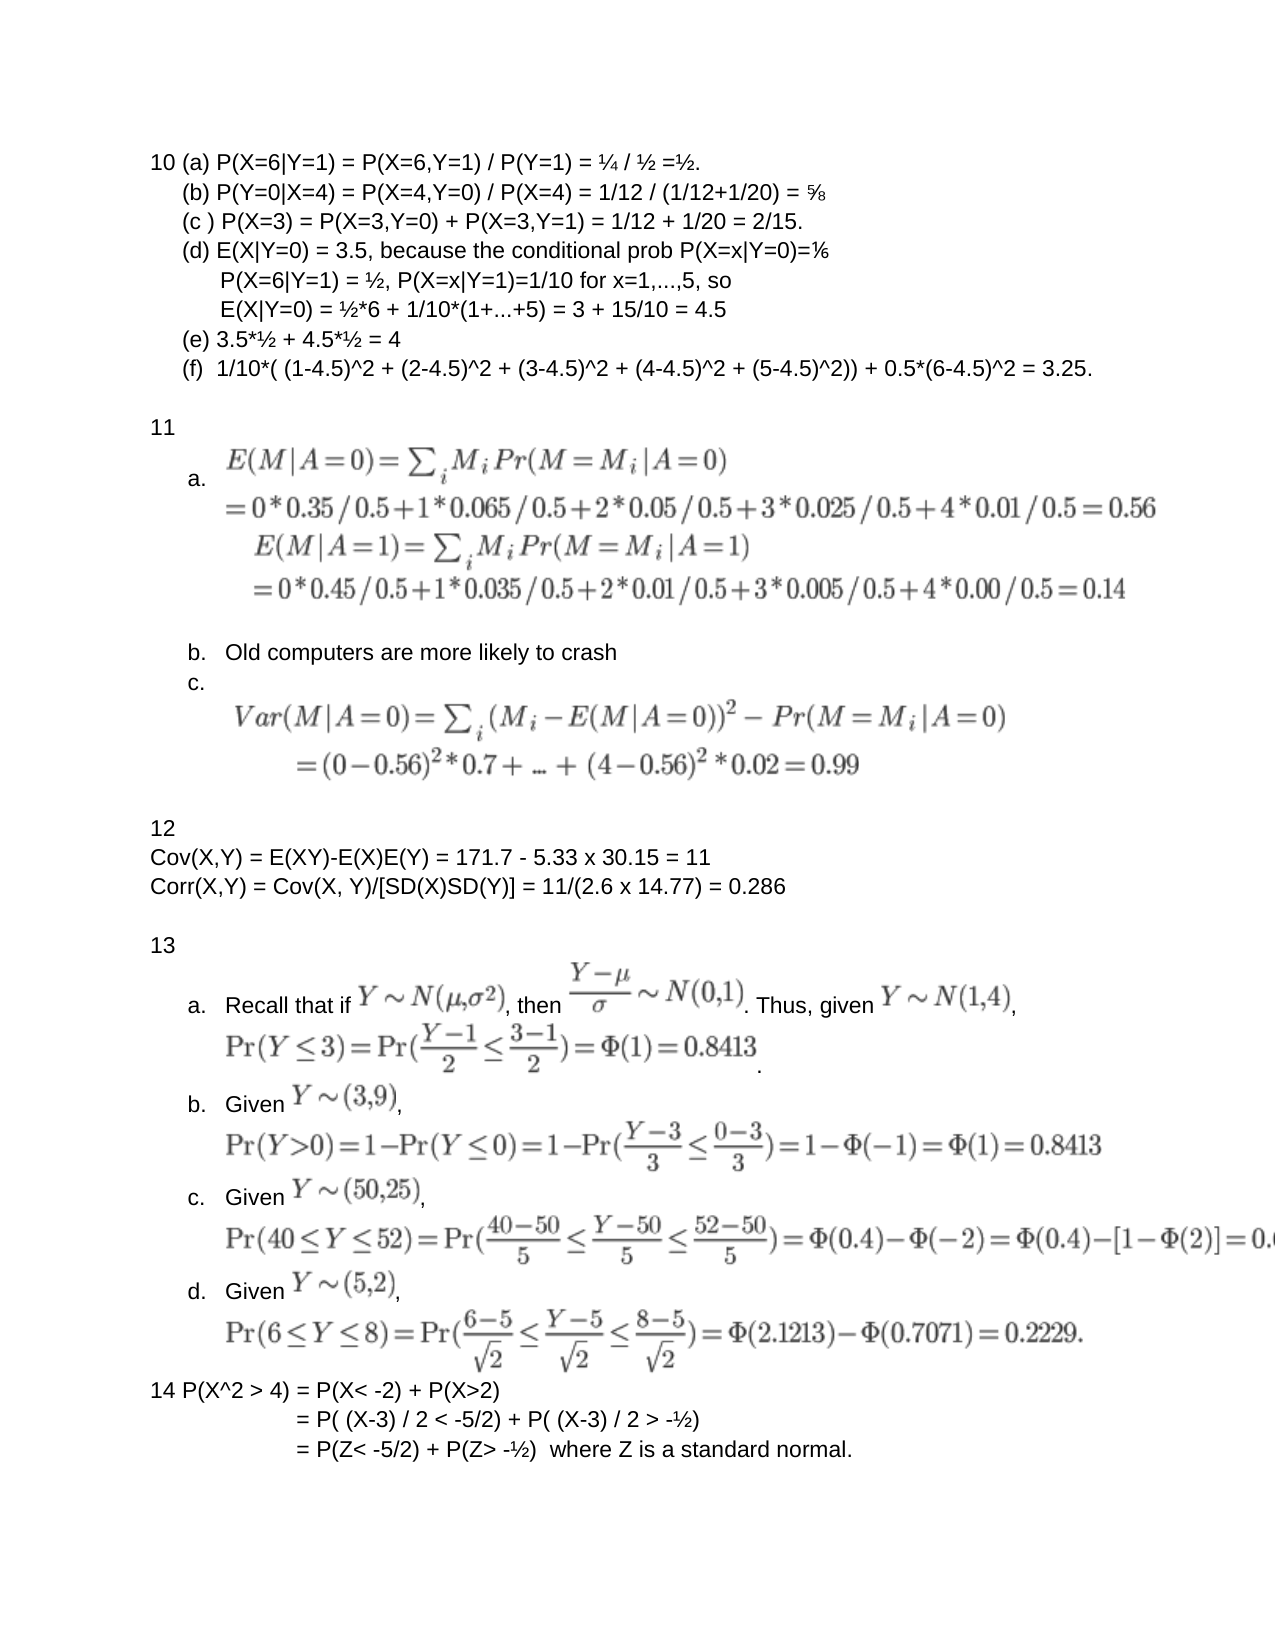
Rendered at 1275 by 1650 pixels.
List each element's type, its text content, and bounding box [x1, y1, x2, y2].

text (b) P(Y=0|X=4) = P(X=4,Y=0) / P(X=4) = 1/12 / (1/12+1/20) = ⅝ [150, 179, 1125, 205]
list Recall that if , then . Thus, given , . [187, 962, 1125, 1079]
picture [225, 1308, 1083, 1374]
picture [291, 1176, 420, 1206]
picture [225, 1214, 1275, 1266]
text = P(Z< -5/2) + P(Z> -½) where Z is a standard normal. [150, 1436, 1125, 1462]
text E(X|Y=0) = ½*6 + 1/10*(1+...+5) = 3 + 15/10 = 4.5 [150, 297, 1125, 322]
picture [357, 983, 505, 1014]
picture [291, 1082, 396, 1113]
picture [253, 575, 1125, 607]
text Corr(X,Y) = Cov(X, Y)/[SD(X)SD(Y)] = 11/(2.6 x 14.77) = 0.286 [150, 874, 1125, 899]
picture [225, 1120, 1102, 1173]
text 10 (a) P(X=6|Y=1) = P(X=6,Y=1) / P(Y=1) = ¼ / ½ =½. [150, 150, 1125, 176]
list Given , [187, 1082, 1125, 1172]
picture [296, 746, 859, 782]
text 14 P(X^2 > 4) = P(X< -2) + P(X>2) [150, 1377, 1125, 1403]
text = P( (X-3) / 2 < -5/2) + P( (X-3) / 2 > -½) [150, 1407, 1125, 1432]
picture [568, 962, 744, 1014]
list Given , [187, 1176, 1125, 1266]
text (c ) P(X=3) = P(X=3,Y=0) + P(X=3,Y=1) = 1/12 + 1/20 = 2/15. [150, 209, 1125, 234]
text 11 [150, 414, 1125, 440]
text (e) 3.5*½ + 4.5*½ = 4 [150, 326, 1125, 352]
picture [225, 494, 1157, 526]
picture [225, 443, 727, 486]
picture [253, 529, 749, 572]
text 13 [150, 933, 1125, 958]
picture [234, 698, 1005, 743]
list Given , [187, 1270, 1125, 1374]
text (f) 1/10*( (1-4.5)^2 + (2-4.5)^2 + (3-4.5)^2 + (4-4.5)^2 + (5-4.5)^2)) + 0.5*(6-4.5)^2 = 3.25. [150, 356, 1125, 381]
text P(X=6|Y=1) = ½, P(X=x|Y=1)=1/10 for x=1,...,5, so [150, 267, 1125, 293]
picture [880, 983, 1011, 1014]
text 12 [150, 815, 1125, 841]
text Cov(X,Y) = E(XY)-E(X)E(Y) = 171.7 - 5.33 x 30.15 = 11 [150, 844, 1125, 870]
picture [291, 1269, 395, 1300]
text (d) E(X|Y=0) = 3.5, because the conditional prob P(X=x|Y=0)=⅙ [150, 238, 1125, 264]
list Old computers are more likely to crash [187, 640, 1125, 666]
picture [225, 1022, 757, 1074]
